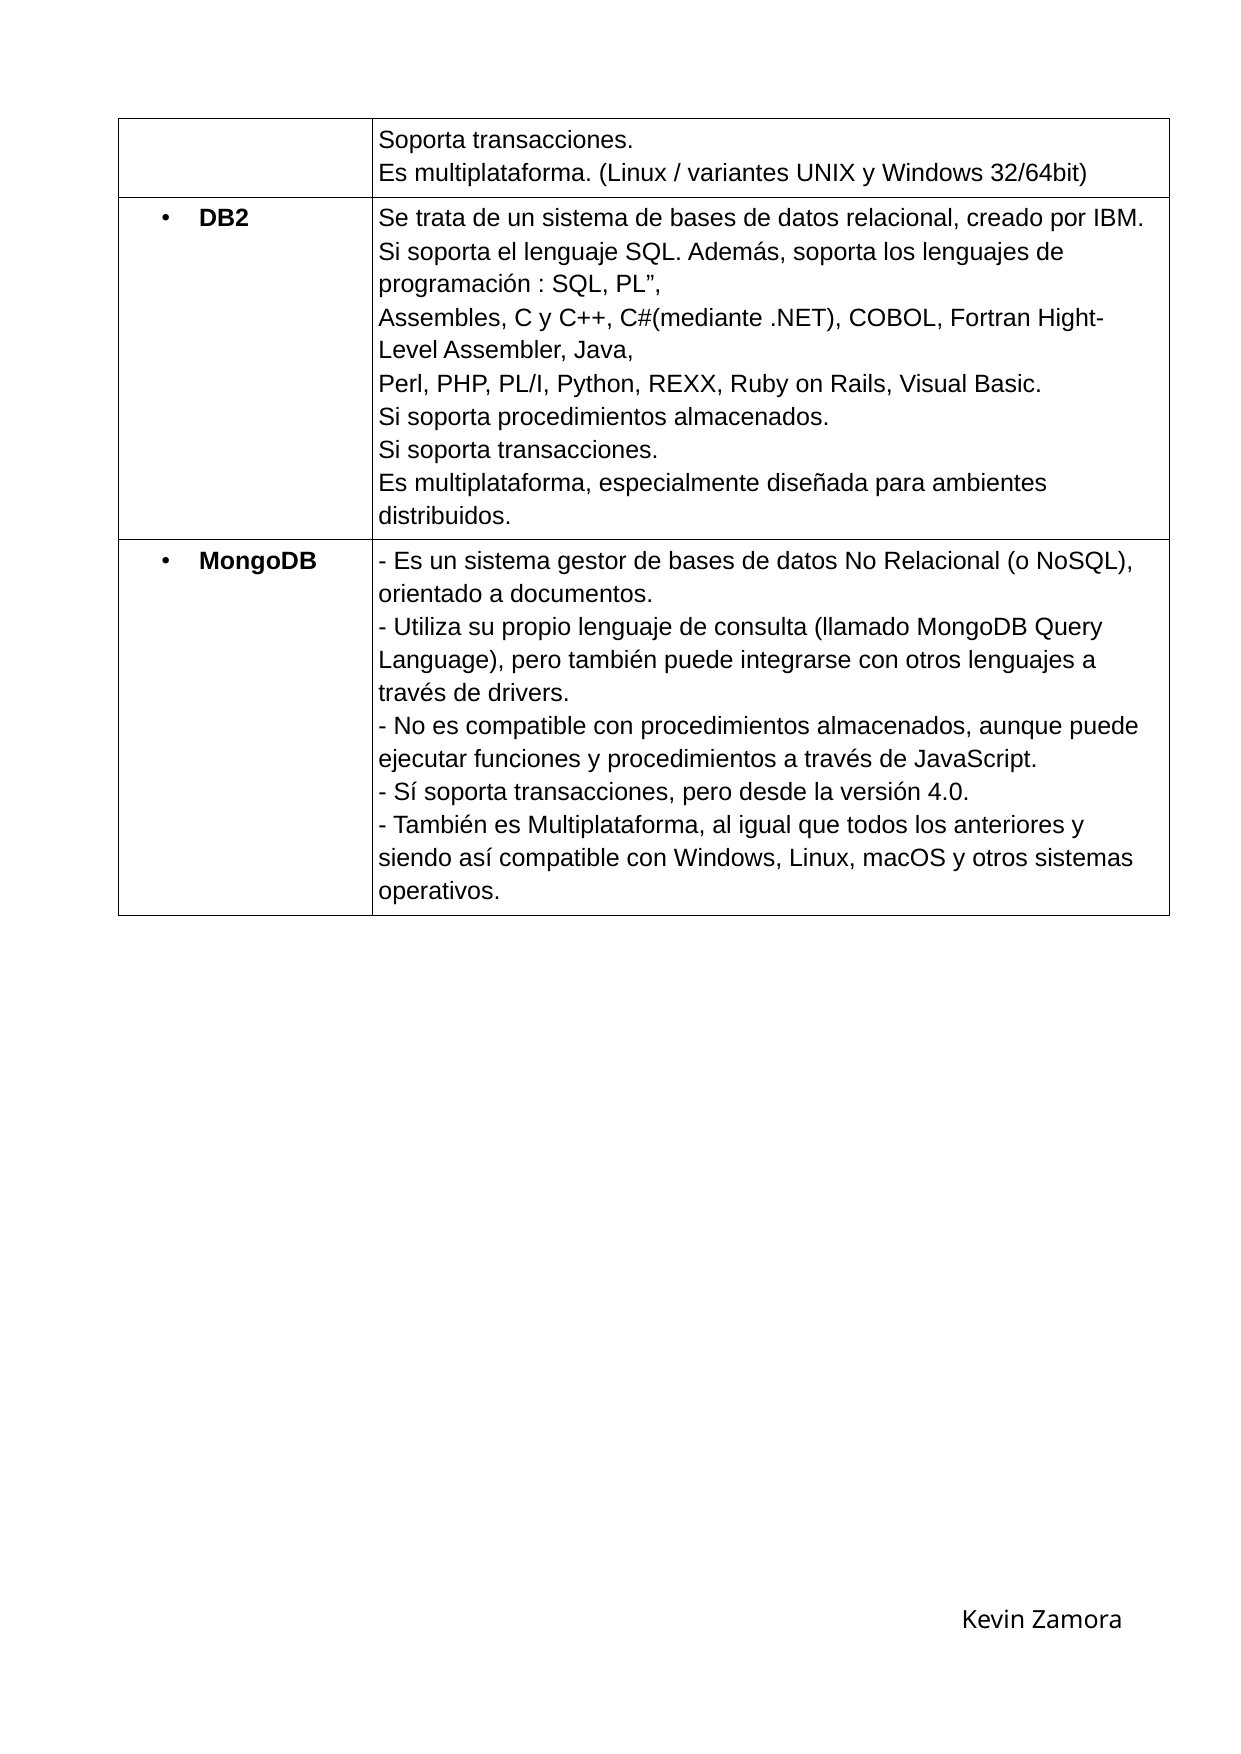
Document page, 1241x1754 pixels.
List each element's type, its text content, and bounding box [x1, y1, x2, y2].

table_cell MongoDB [119, 540, 372, 915]
table_cell Soporta transacciones. Es multiplataforma. (Linux / variantes UNIX y Windows 32/64bit) [373, 119, 1169, 197]
table_cell Se trata de un sistema de bases de datos relacional, creado por IBM. Si soporta el lenguaje SQL. Además, soporta los lenguajes de programación : SQL, PL”, Assembles, C y C++, C#(mediante .NET), COBOL, Fortran Hight-Level Assembler, Java, Perl, PHP, PL/I, Python, REXX, Ruby on Rails, Visual Basic. Si soporta procedimientos almacenados. Si soporta transacciones. Es multiplataforma, especialmente diseñada para ambientes distribuidos. [373, 198, 1169, 539]
table_cell DB2 [119, 198, 372, 539]
table_cell [119, 119, 372, 197]
table_cell - Es un sistema gestor de bases de datos No Relacional (o NoSQL), orientado a documentos. - Utiliza su propio lenguaje de consulta (llamado MongoDB Query Language), pero también puede integrarse con otros lenguajes a través de drivers. - No es compatible con procedimientos almacenados, aunque puede ejecutar funciones y procedimientos a través de JavaScript. - Sí soporta transacciones, pero desde la versión 4.0. - También es Multiplataforma, al igual que todos los anteriores y siendo así compatible con Windows, Linux, macOS y otros sistemas operativos. [373, 540, 1169, 915]
